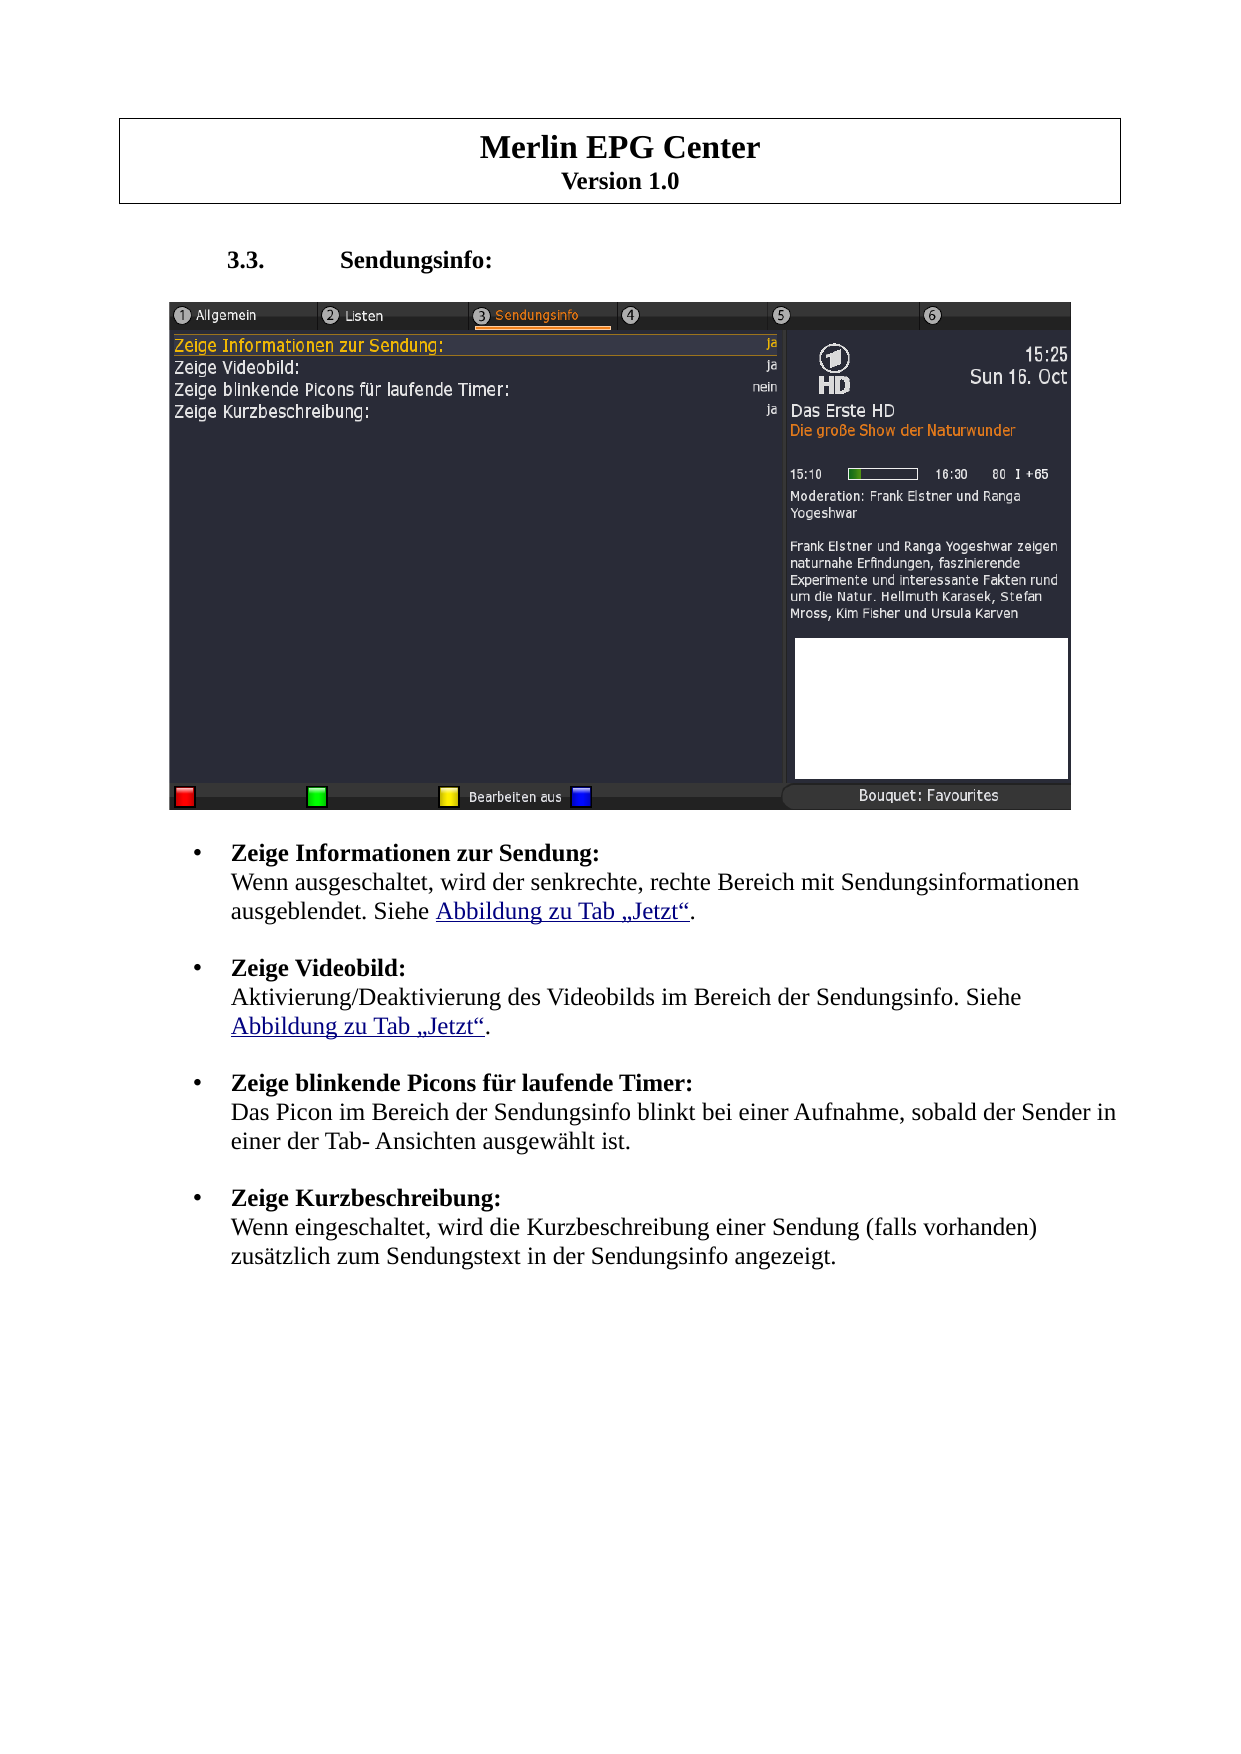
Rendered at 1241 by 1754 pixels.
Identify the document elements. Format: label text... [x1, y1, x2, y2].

picture [169, 302, 1071, 810]
list Zeige Videobild: [193, 953, 1122, 982]
list Zeige blinkende Picons für laufende Timer: [193, 1068, 1122, 1097]
list Zeige Informationen zur Sendung: [193, 838, 1122, 867]
list Wenn eingeschaltet, wird die Kurzbeschreibung einer Sendung (falls vorhanden) zusätzlich zum Sendungstext in der Sendungsinfo angezeigt. [193, 1212, 1122, 1269]
list Das Picon im Bereich der Sendungsinfo blinkt bei einer Aufnahme, sobald der Sender in einer der Tab- Ansichten ausgewählt ist. [193, 1097, 1122, 1154]
list Aktivierung/Deaktivierung des Videobilds im Bereich der Sendungsinfo. Siehe Abbildung zu Tab „Jetzt“. [193, 982, 1122, 1039]
list Zeige Kurzbeschreibung: [193, 1183, 1122, 1212]
list Wenn ausgeschaltet, wird der senkrechte, rechte Bereich mit Sendungsinformationen ausgeblendet. Siehe Abbildung zu Tab „Jetzt“. [193, 867, 1122, 924]
list Sendungsinfo: [221, 245, 1122, 274]
